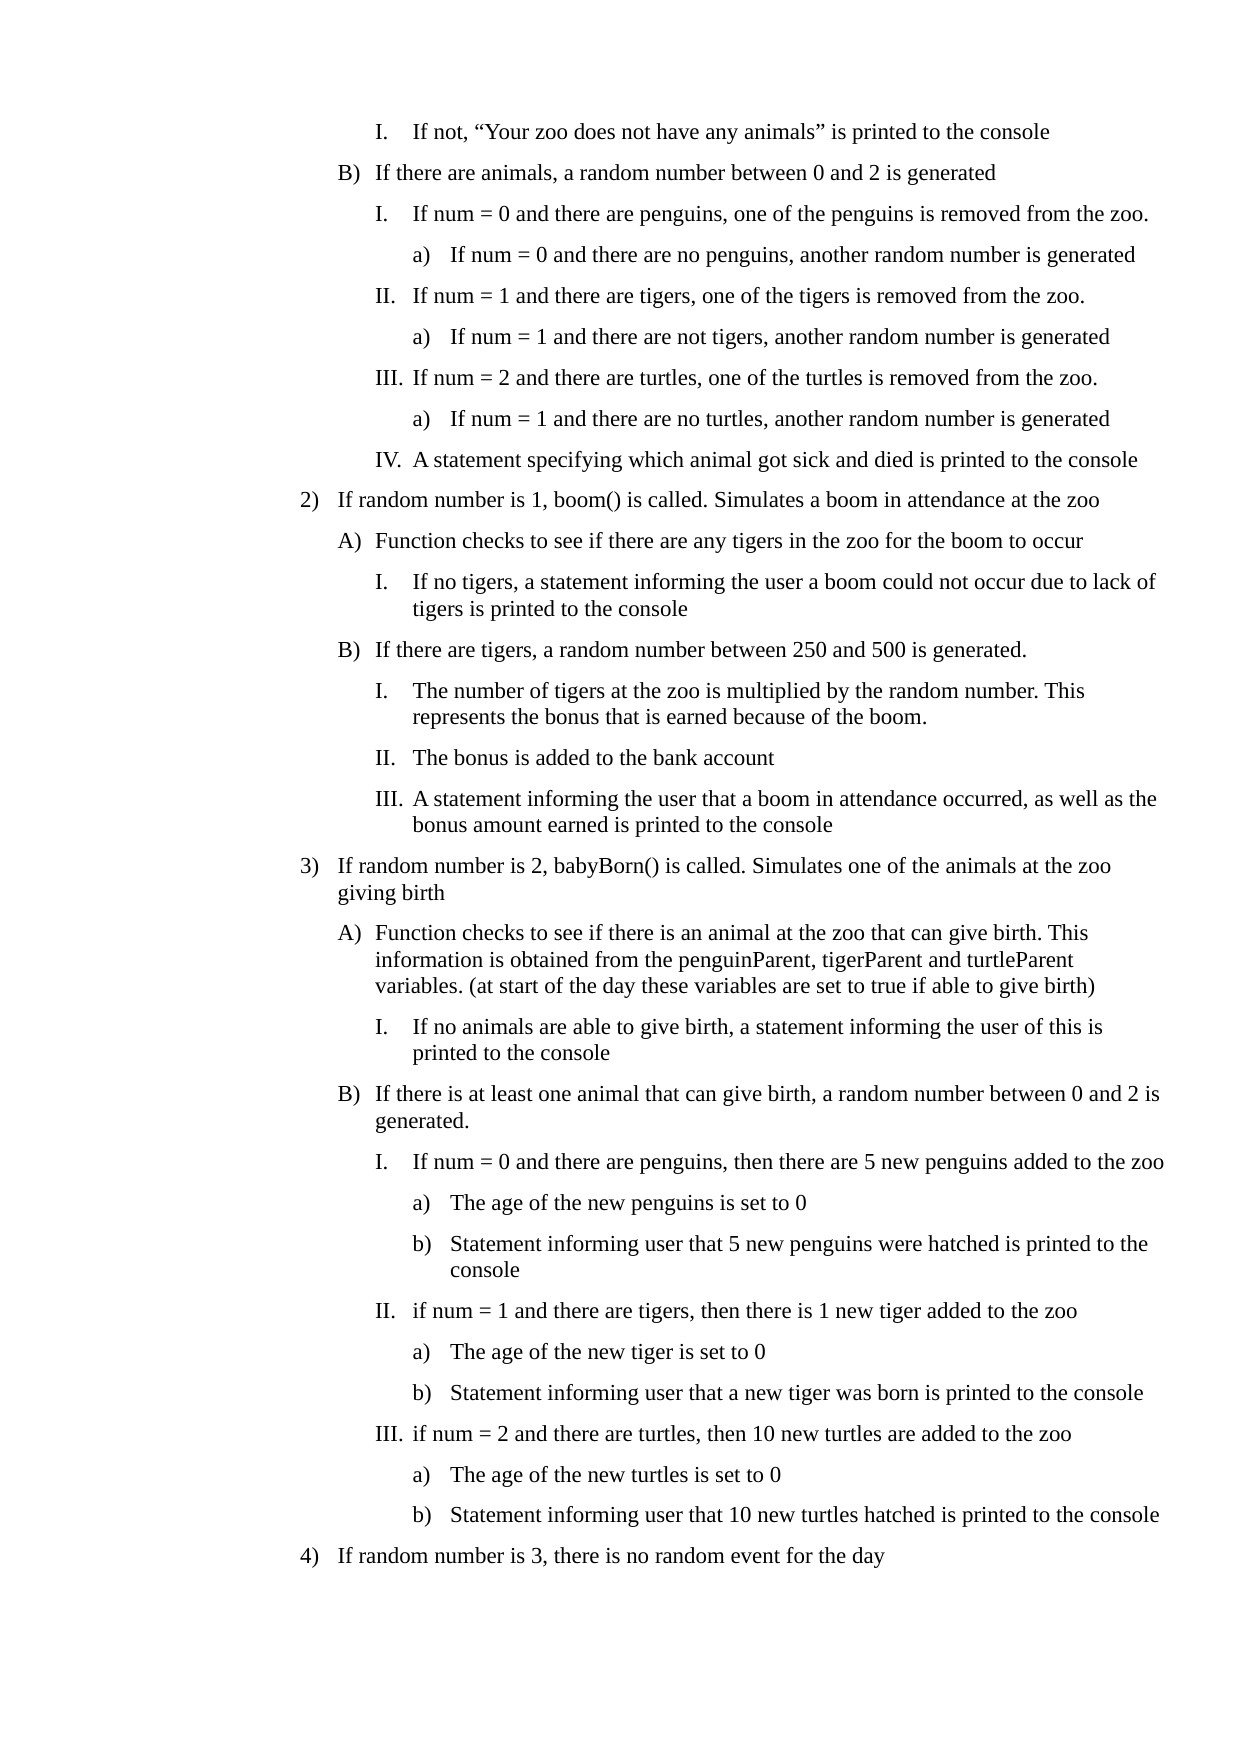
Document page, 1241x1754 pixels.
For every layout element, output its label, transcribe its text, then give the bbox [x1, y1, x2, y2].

list If there are tigers, a random number between 250 and 500 is generated. [337, 636, 1166, 662]
list If not, “Your zoo does not have any animals” is printed to the console [375, 118, 1166, 144]
list If num = 1 and there are no turtles, another random number is generated [412, 405, 1166, 431]
list The number of tigers at the zoo is multiplied by the random number. This represents the bonus that is earned because of the boom. [375, 677, 1166, 729]
list If there is at least one animal that can give birth, a random number between 0 and 2 is generated. [337, 1080, 1166, 1133]
list The age of the new penguins is set to 0 [412, 1189, 1166, 1215]
list If random number is 2, babyBorn() is called. Simulates one of the animals at the zoo giving birth [300, 852, 1166, 905]
list If no animals are able to give birth, a statement informing the user of this is printed to the console [375, 1013, 1166, 1066]
list If random number is 3, there is no random event for the day [300, 1542, 1166, 1569]
list Statement informing user that a new tiger was born is printed to the console [412, 1379, 1166, 1405]
list Function checks to see if there are any tigers in the zoo for the boom to occur [337, 527, 1166, 554]
list Statement informing user that 10 new turtles hatched is printed to the console [412, 1502, 1166, 1528]
list If random number is 1, boom() is called. Simulates a boom in attendance at the zoo [300, 487, 1166, 513]
list The age of the new tiger is set to 0 [412, 1338, 1166, 1364]
list The age of the new turtles is set to 0 [412, 1461, 1166, 1487]
list If num = 0 and there are penguins, then there are 5 new penguins added to the zoo [375, 1148, 1166, 1174]
list If num = 1 and there are tigers, one of the tigers is removed from the zoo. [375, 282, 1166, 308]
list if num = 2 and there are turtles, then 10 new turtles are added to the zoo [375, 1420, 1166, 1446]
list Function checks to see if there is an animal at the zoo that can give birth. This information is obtained from the penguinParent, tigerParent and turtleParent variables. (at start of the day these variables are set to true if able to give birth) [337, 919, 1166, 998]
list If num = 2 and there are turtles, one of the turtles is removed from the zoo. [375, 364, 1166, 390]
list Statement informing user that 5 new penguins were hatched is printed to the console [412, 1229, 1166, 1282]
list If num = 0 and there are penguins, one of the penguins is removed from the zoo. [375, 200, 1166, 226]
list If num = 1 and there are not tigers, another random number is generated [412, 323, 1166, 349]
list If no tigers, a statement informing the user a boom could not occur due to lack of tigers is printed to the console [375, 568, 1166, 621]
list If num = 0 and there are no penguins, another random number is generated [412, 241, 1166, 267]
list The bonus is added to the bank account [375, 744, 1166, 770]
list A statement specifying which animal got sick and died is printed to the console [375, 446, 1166, 472]
list If there are animals, a random number between 0 and 2 is generated [337, 159, 1166, 185]
list A statement informing the user that a boom in attendance occurred, as well as the bonus amount earned is printed to the console [375, 785, 1166, 838]
list if num = 1 and there are tigers, then there is 1 new tiger added to the zoo [375, 1297, 1166, 1323]
